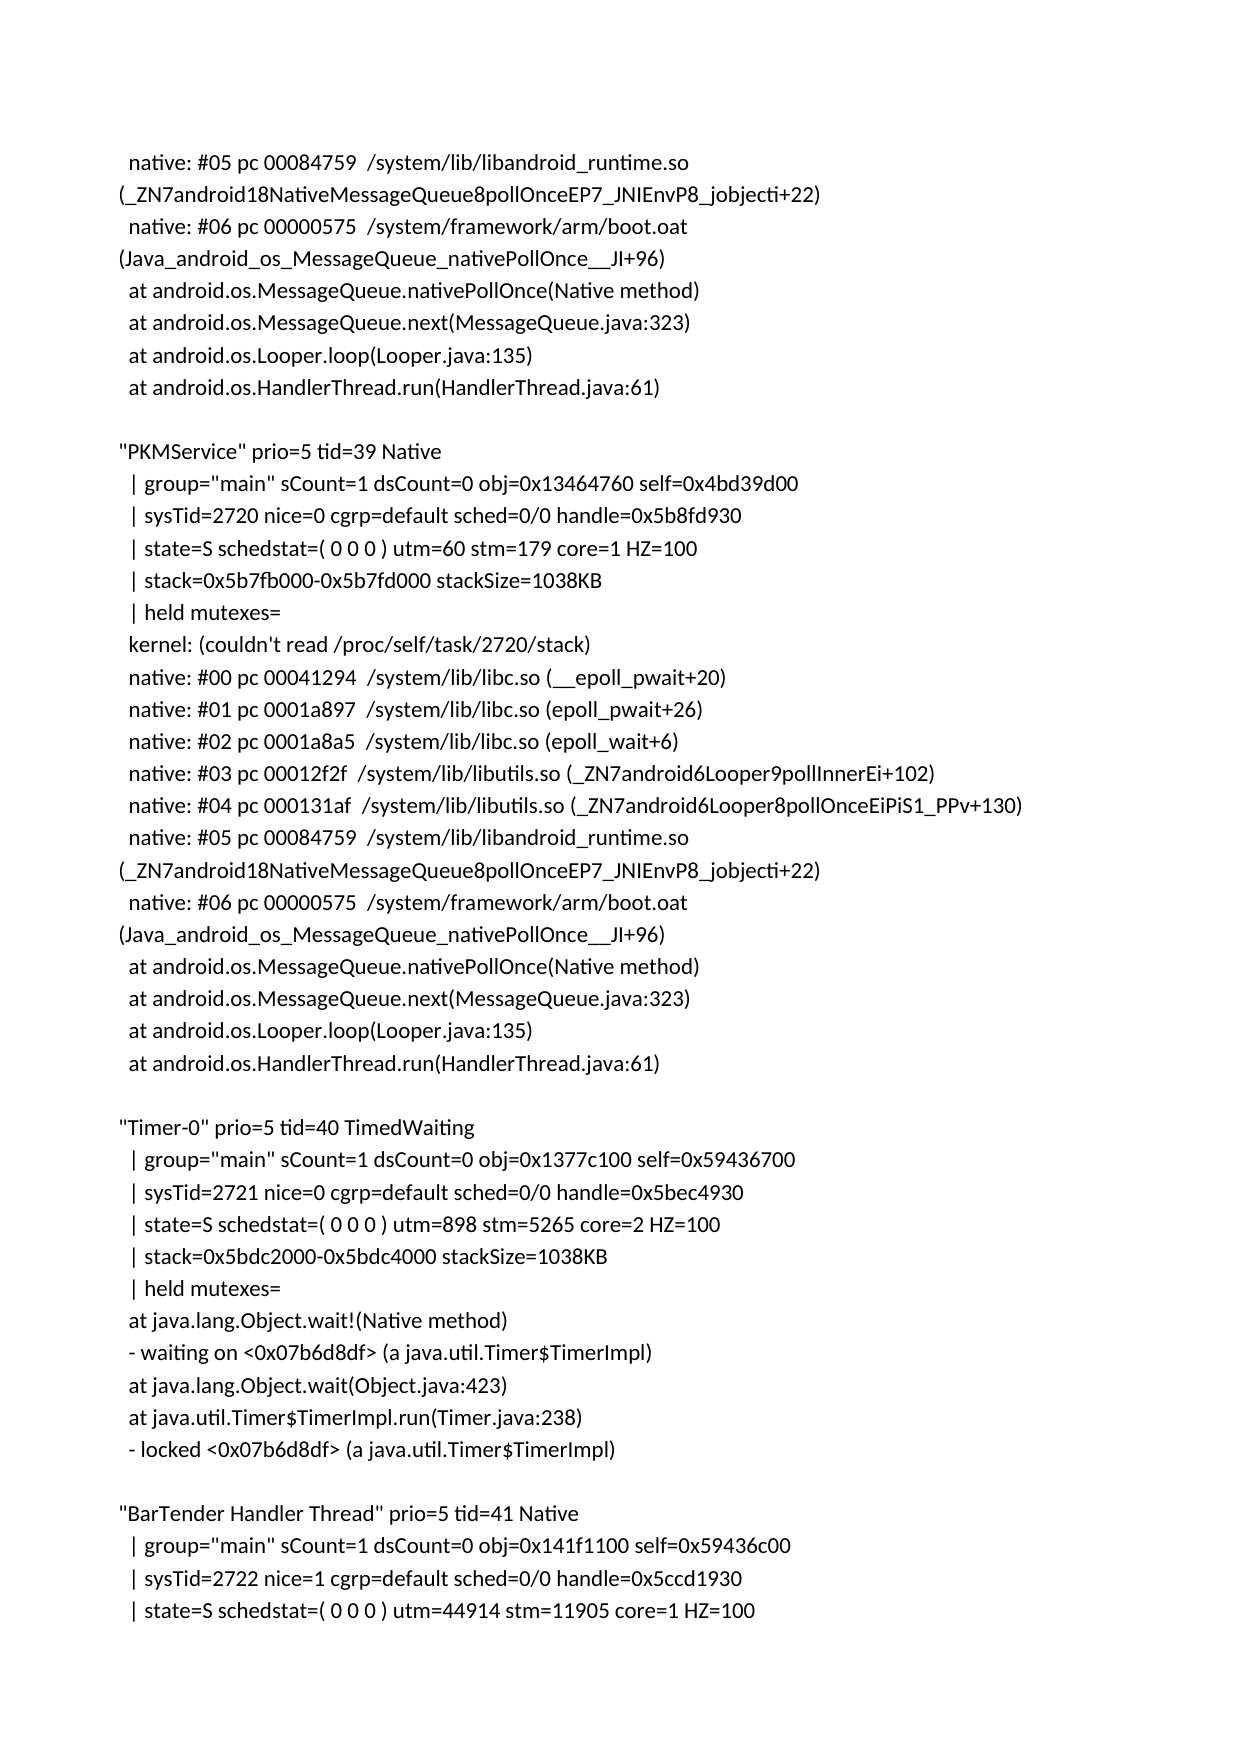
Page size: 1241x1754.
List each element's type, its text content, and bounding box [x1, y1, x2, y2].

text at android.os.Looper.loop(Looper.java:135) [118, 341, 1122, 369]
text at android.os.MessageQueue.next(MessageQueue.java:323) [118, 984, 1122, 1012]
text | held mutexes= [118, 598, 1122, 626]
text native: #03 pc 00012f2f /system/lib/libutils.so (_ZN7android6Looper9pollInnerEi+102) [118, 759, 1122, 787]
text native: #06 pc 00000575 /system/framework/arm/boot.oat (Java_android_os_MessageQueue_nativePollOnce__JI+96) [118, 212, 1122, 272]
text | group="main" sCount=1 dsCount=0 obj=0x1377c100 self=0x59436700 [118, 1145, 1122, 1173]
text native: #02 pc 0001a8a5 /system/lib/libc.so (epoll_wait+6) [118, 727, 1122, 755]
text - locked <0x07b6d8df> (a java.util.Timer$TimerImpl) [118, 1435, 1122, 1463]
text native: #06 pc 00000575 /system/framework/arm/boot.oat (Java_android_os_MessageQueue_nativePollOnce__JI+96) [118, 888, 1122, 948]
text | state=S schedstat=( 0 0 0 ) utm=60 stm=179 core=1 HZ=100 [118, 534, 1122, 562]
text "PKMService" prio=5 tid=39 Native [118, 437, 1122, 465]
text native: #05 pc 00084759 /system/lib/libandroid_runtime.so (_ZN7android18NativeMessageQueue8pollOnceEP7_JNIEnvP8_jobjecti+22) [118, 148, 1122, 208]
text | sysTid=2722 nice=1 cgrp=default sched=0/0 handle=0x5ccd1930 [118, 1564, 1122, 1592]
text at java.util.Timer$TimerImpl.run(Timer.java:238) [118, 1403, 1122, 1431]
text native: #01 pc 0001a897 /system/lib/libc.so (epoll_pwait+26) [118, 695, 1122, 723]
text | stack=0x5b7fb000-0x5b7fd000 stackSize=1038KB [118, 566, 1122, 594]
text | held mutexes= [118, 1274, 1122, 1302]
text at android.os.HandlerThread.run(HandlerThread.java:61) [118, 1049, 1122, 1077]
text at android.os.HandlerThread.run(HandlerThread.java:61) [118, 373, 1122, 401]
text | group="main" sCount=1 dsCount=0 obj=0x13464760 self=0x4bd39d00 [118, 469, 1122, 497]
text at android.os.MessageQueue.next(MessageQueue.java:323) [118, 308, 1122, 337]
text native: #05 pc 00084759 /system/lib/libandroid_runtime.so (_ZN7android18NativeMessageQueue8pollOnceEP7_JNIEnvP8_jobjecti+22) [118, 823, 1122, 884]
text | state=S schedstat=( 0 0 0 ) utm=44914 stm=11905 core=1 HZ=100 [118, 1596, 1122, 1624]
text "Timer-0" prio=5 tid=40 TimedWaiting [118, 1113, 1122, 1141]
text - waiting on <0x07b6d8df> (a java.util.Timer$TimerImpl) [118, 1338, 1122, 1367]
text | sysTid=2721 nice=0 cgrp=default sched=0/0 handle=0x5bec4930 [118, 1178, 1122, 1206]
text "BarTender Handler Thread" prio=5 tid=41 Native [118, 1499, 1122, 1527]
text at java.lang.Object.wait!(Native method) [118, 1306, 1122, 1334]
text | sysTid=2720 nice=0 cgrp=default sched=0/0 handle=0x5b8fd930 [118, 502, 1122, 530]
text native: #00 pc 00041294 /system/lib/libc.so (__epoll_pwait+20) [118, 663, 1122, 691]
text at android.os.MessageQueue.nativePollOnce(Native method) [118, 952, 1122, 980]
text at android.os.Looper.loop(Looper.java:135) [118, 1017, 1122, 1045]
text at android.os.MessageQueue.nativePollOnce(Native method) [118, 276, 1122, 304]
text | state=S schedstat=( 0 0 0 ) utm=898 stm=5265 core=2 HZ=100 [118, 1210, 1122, 1238]
text at java.lang.Object.wait(Object.java:423) [118, 1371, 1122, 1399]
text kernel: (couldn't read /proc/self/task/2720/stack) [118, 630, 1122, 658]
text | stack=0x5bdc2000-0x5bdc4000 stackSize=1038KB [118, 1242, 1122, 1270]
text | group="main" sCount=1 dsCount=0 obj=0x141f1100 self=0x59436c00 [118, 1532, 1122, 1560]
text native: #04 pc 000131af /system/lib/libutils.so (_ZN7android6Looper8pollOnceEiPiS1_PPv+130) [118, 791, 1122, 819]
